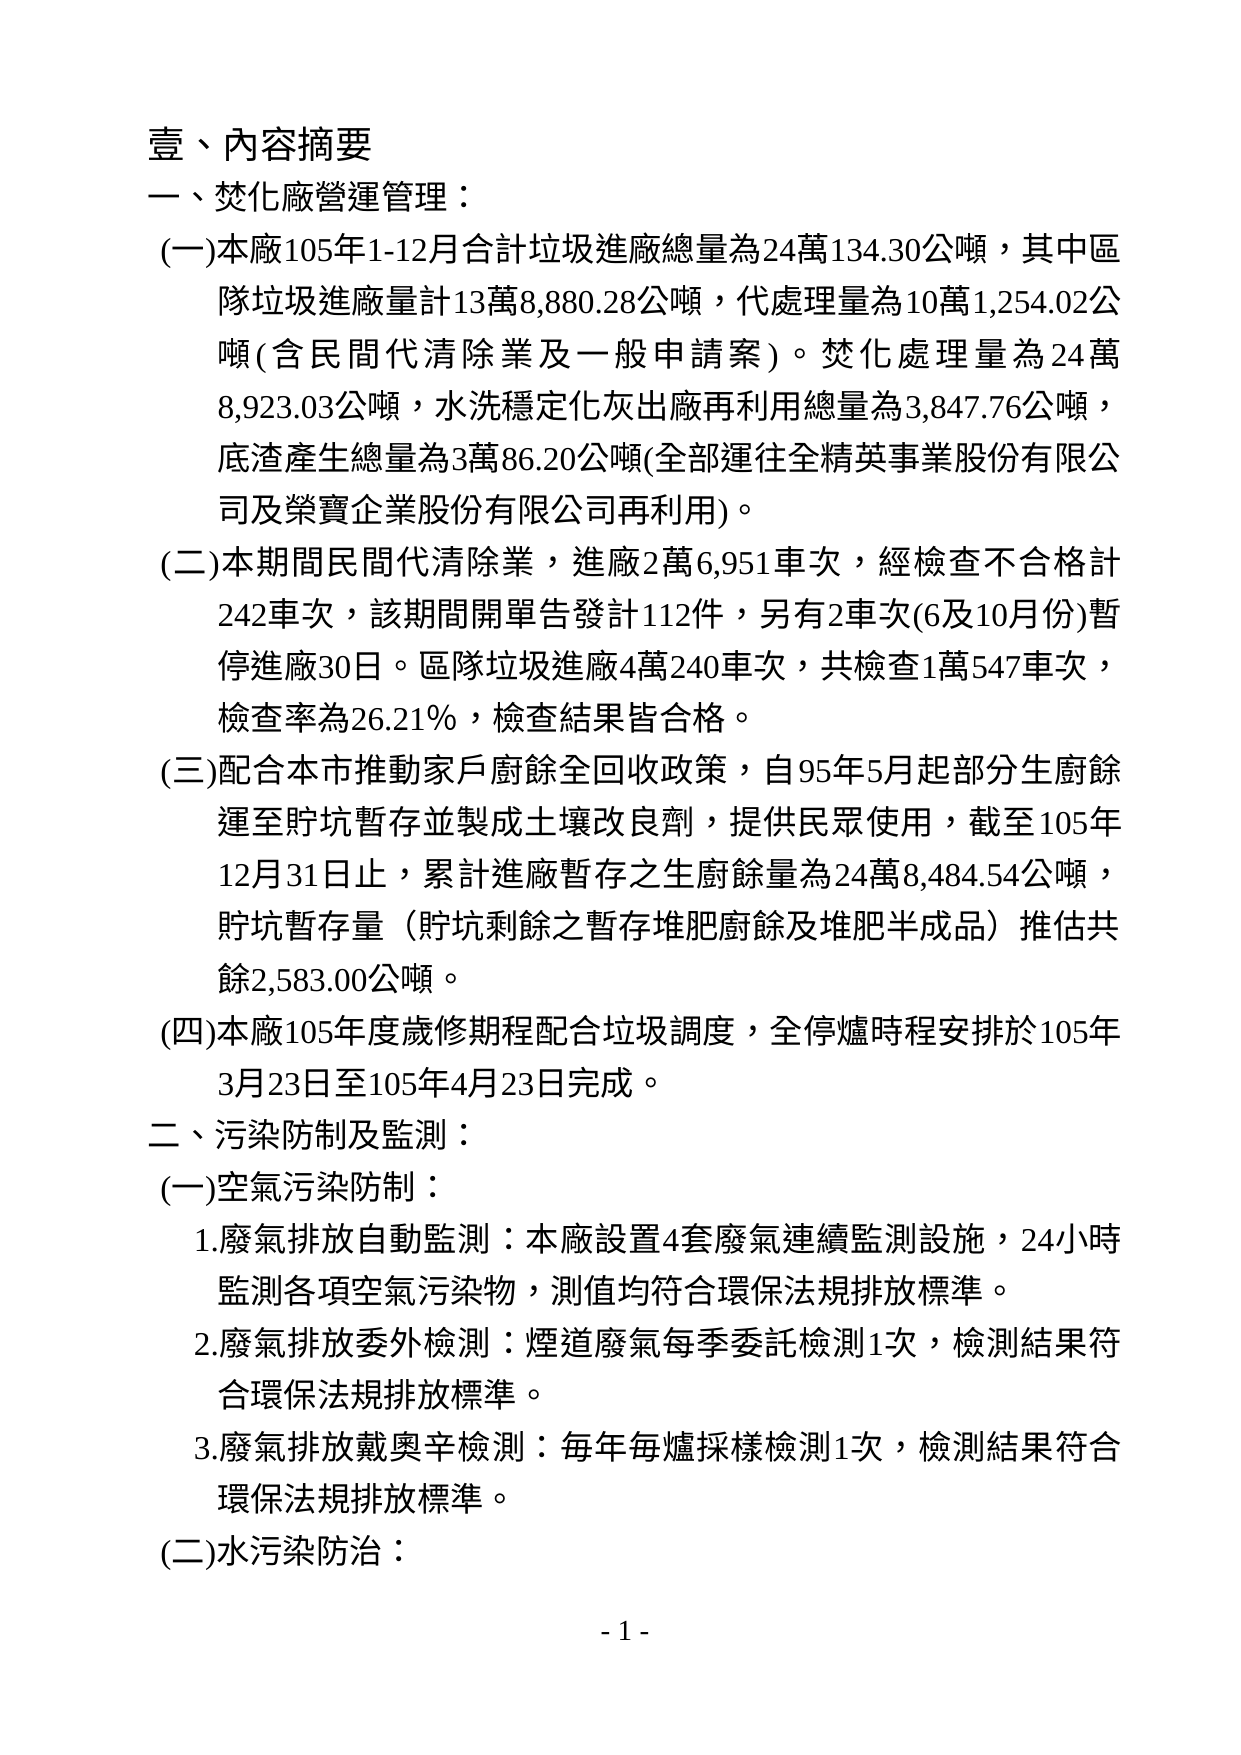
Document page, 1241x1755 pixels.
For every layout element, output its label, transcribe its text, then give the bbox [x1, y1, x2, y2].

text 1.廢氣排放自動監測：本廠設置4套廢氣連續監測設施，24小時監測各項空氣污染物，測值均符合環保法規排放標準。 [194, 1210, 1122, 1314]
text (二)本期間民間代清除業，進廠2萬6,951車次，經檢查不合格計242車次，該期間開單告發計112件，另有2車次(6及10月份)暫停進廠30日。區隊垃圾進廠4萬240車次，共檢查1萬547車次，檢查率為26.21％，檢查結果皆合格。 [160, 533, 1122, 741]
text 二、污染防制及監測： [148, 1106, 1122, 1158]
text 2.廢氣排放委外檢測：煙道廢氣每季委託檢測1次，檢測結果符合環保法規排放標準。 [194, 1314, 1122, 1418]
text (二)水污染防治： [160, 1522, 1122, 1574]
text (一)本廠105年1-12月合計垃圾進廠總量為24萬134.30公噸，其中區隊垃圾進廠量計13萬8,880.28公噸，代處理量為10萬1,254.02公噸(含民間代清除業及一般申請案)。焚化處理量為24萬8,923.03公噸，水洗穩定化灰出廠再利用總量為3,847.76公噸，底渣產生總量為3萬86.20公噸(全部運往全精英事業股份有限公司及榮寶企業股份有限公司再利用)。 [160, 220, 1122, 533]
text (三)配合本市推動家戶廚餘全回收政策，自95年5月起部分生廚餘運至貯坑暫存並製成土壤改良劑，提供民眾使用，截至105年12月31日止，累計進廠暫存之生廚餘量為24萬8,484.54公噸，貯坑暫存量（貯坑剩餘之暫存堆肥廚餘及堆肥半成品）推估共餘2,583.00公噸。 [160, 741, 1122, 1001]
text 3.廢氣排放戴奧辛檢測：毎年毎爐採樣檢測1次，檢測結果符合環保法規排放標準。 [194, 1418, 1122, 1522]
text 一、焚化廠營運管理： [148, 168, 1122, 220]
text 壹、內容摘要 [148, 118, 1122, 168]
text (一)空氣污染防制： [160, 1158, 1122, 1210]
text (四)本廠105年度歲修期程配合垃圾調度，全停爐時程安排於105年3月23日至105年4月23日完成。 [160, 1001, 1122, 1106]
